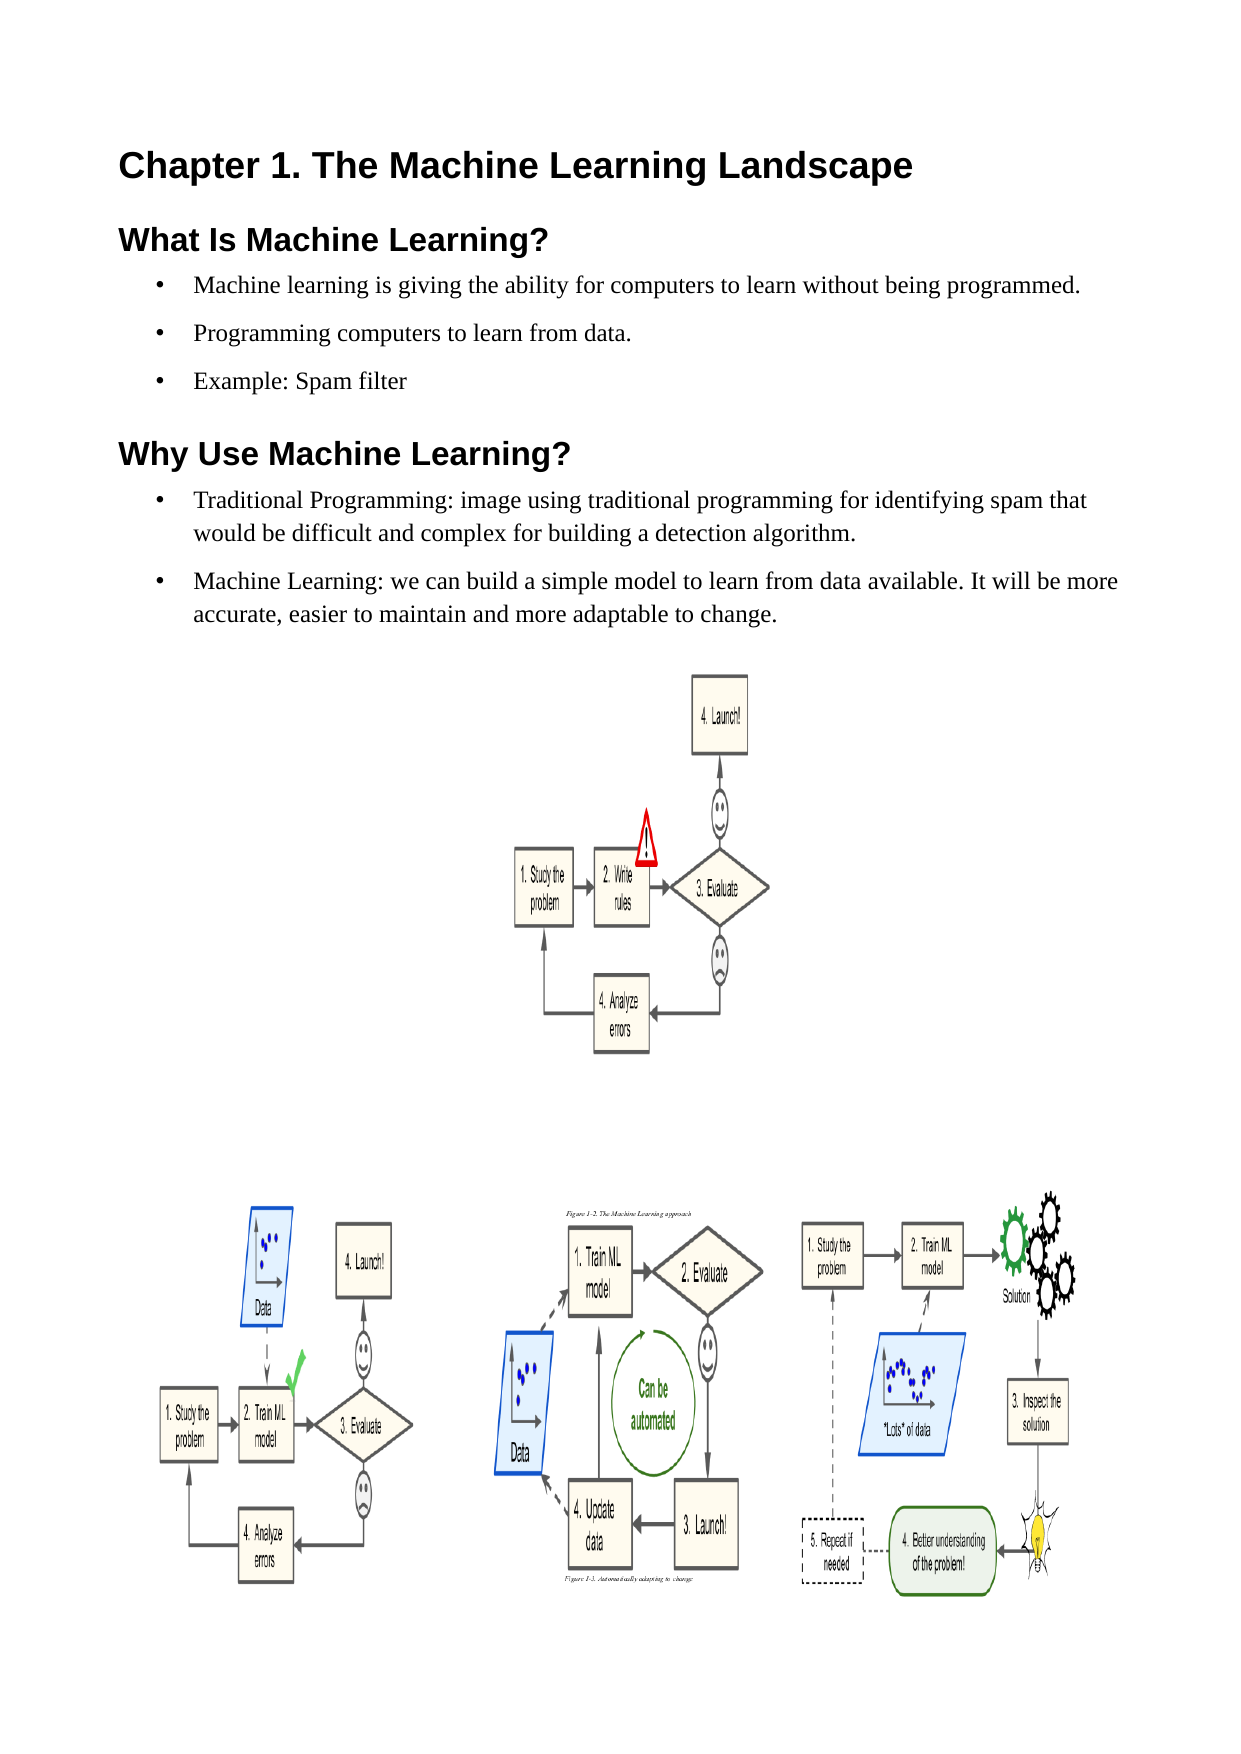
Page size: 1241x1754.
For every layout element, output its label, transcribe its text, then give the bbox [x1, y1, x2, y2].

picture [124, 1178, 438, 1603]
picture [474, 643, 788, 1065]
list Machine Learning: we can build a simple model to learn from data available. It will be more accurate, easier to maintain and more adaptable to change. [156, 566, 1122, 627]
subtitle Why Use Machine Learning? [118, 434, 1122, 473]
picture [470, 1183, 777, 1606]
list Traditional Programming: image using traditional programming for identifying spam that would be difficult and complex for building a detection algorithm. [156, 485, 1122, 547]
picture [783, 1175, 1099, 1618]
list Example: Spam filter [156, 366, 1122, 394]
subtitle Chapter 1. The Machine Learning Landscape [118, 143, 1122, 186]
subtitle What Is Machine Learning? [118, 219, 1122, 258]
list Programming computers to learn from data. [156, 318, 1122, 347]
list Machine learning is giving the ability for computers to learn without being programmed. [156, 271, 1122, 299]
